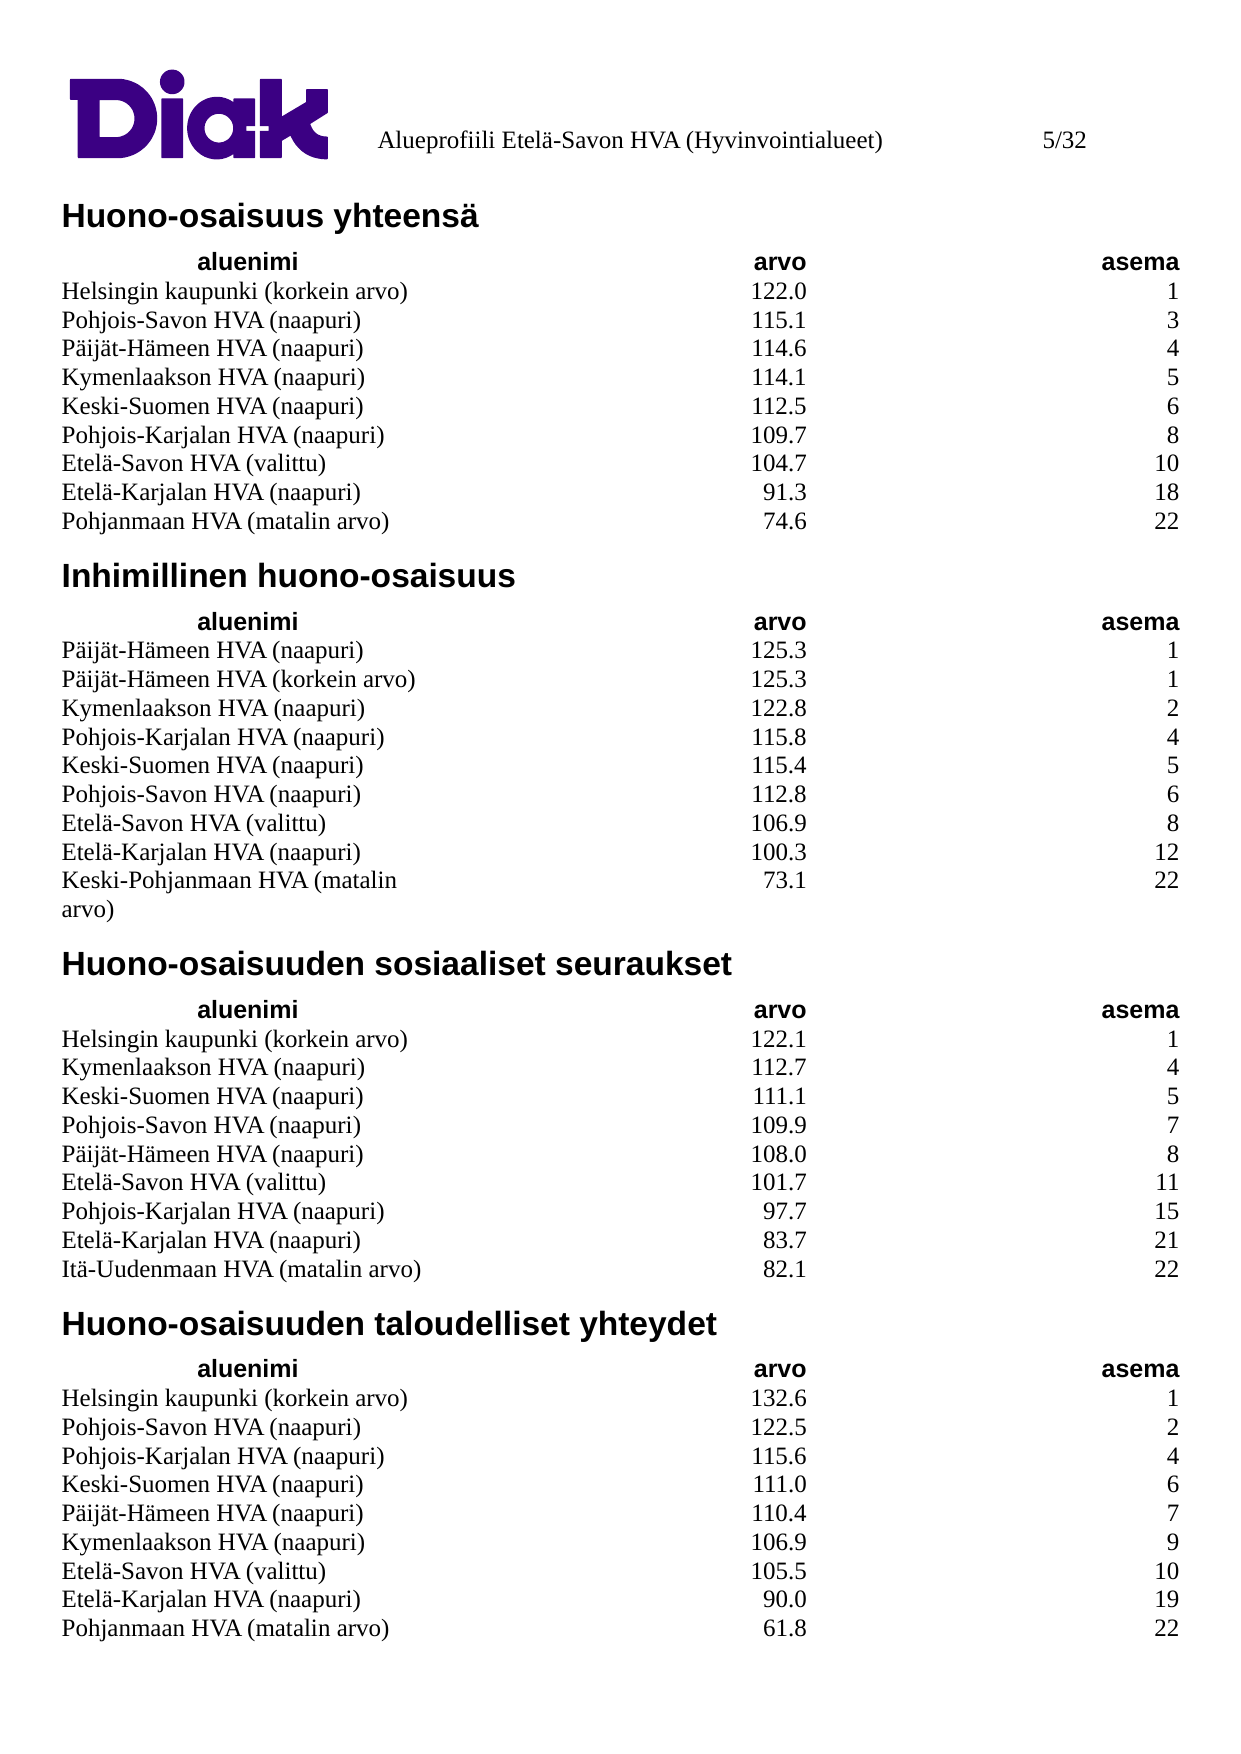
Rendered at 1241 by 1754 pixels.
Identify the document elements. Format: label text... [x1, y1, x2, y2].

table_cell Keski-Suomen HVA (naapuri) [61, 1081, 434, 1110]
table_cell 122.1 [434, 1024, 806, 1052]
table_header arvo [434, 607, 806, 636]
table_cell 1 [806, 636, 1179, 664]
table_cell Helsingin kaupunki (korkein arvo) [61, 276, 434, 305]
table_header asema [806, 247, 1179, 276]
table_header asema [806, 995, 1179, 1024]
table_cell 1 [806, 1024, 1179, 1052]
table_cell Kymenlaakson HVA (naapuri) [61, 362, 434, 391]
table_cell 11 [806, 1168, 1179, 1196]
table_cell 115.4 [434, 751, 806, 779]
table_cell 112.7 [434, 1053, 806, 1081]
table_cell Pohjois-Savon HVA (naapuri) [61, 779, 434, 808]
table_cell Pohjois-Karjalan HVA (naapuri) [61, 1441, 434, 1469]
table_cell 5 [806, 362, 1179, 391]
table_cell 115.8 [434, 722, 806, 751]
table_cell 6 [806, 779, 1179, 808]
table_cell Kymenlaakson HVA (naapuri) [61, 1053, 434, 1081]
table_cell Keski-Suomen HVA (naapuri) [61, 391, 434, 420]
table_cell Päijät-Hämeen HVA (naapuri) [61, 1498, 434, 1527]
table_cell 10 [806, 1556, 1179, 1584]
table_cell 108.0 [434, 1139, 806, 1167]
table_cell Etelä-Karjalan HVA (naapuri) [61, 837, 434, 866]
table_cell 4 [806, 722, 1179, 751]
table_cell 105.5 [434, 1556, 806, 1584]
table_header aluenimi [61, 1355, 434, 1383]
table_cell Pohjanmaan HVA (matalin arvo) [61, 506, 434, 535]
table_cell 19 [806, 1585, 1179, 1613]
table_cell Helsingin kaupunki (korkein arvo) [61, 1383, 434, 1412]
table_cell 61.8 [434, 1613, 806, 1642]
table_cell 83.7 [434, 1225, 806, 1254]
table_cell 15 [806, 1196, 1179, 1225]
table_cell Helsingin kaupunki (korkein arvo) [61, 1024, 434, 1052]
table_cell 122.5 [434, 1412, 806, 1441]
table_cell 3 [806, 305, 1179, 333]
table_cell 1 [806, 276, 1179, 305]
table_cell 104.7 [434, 449, 806, 477]
table_cell 110.4 [434, 1498, 806, 1527]
table_cell 112.8 [434, 779, 806, 808]
table_cell 5 [806, 1081, 1179, 1110]
table_cell 106.9 [434, 808, 806, 837]
table_cell 125.3 [434, 664, 806, 693]
table_cell Pohjois-Savon HVA (naapuri) [61, 1110, 434, 1139]
table_cell 115.6 [434, 1441, 806, 1469]
table_cell 125.3 [434, 636, 806, 664]
table_header asema [806, 607, 1179, 636]
table_cell Päijät-Hämeen HVA (naapuri) [61, 1139, 434, 1167]
table_cell 2 [806, 693, 1179, 722]
table_cell Etelä-Karjalan HVA (naapuri) [61, 1225, 434, 1254]
table_cell Keski-Suomen HVA (naapuri) [61, 751, 434, 779]
table_cell Pohjanmaan HVA (matalin arvo) [61, 1613, 434, 1642]
table_header aluenimi [61, 607, 434, 636]
table_cell 114.6 [434, 334, 806, 362]
table_cell 122.0 [434, 276, 806, 305]
subtitle Huono-osaisuus yhteensä [61, 196, 1179, 235]
table_cell 122.8 [434, 693, 806, 722]
table_cell 112.5 [434, 391, 806, 420]
table_cell Keski-Suomen HVA (naapuri) [61, 1470, 434, 1498]
table_header aluenimi [61, 247, 434, 276]
table_cell 4 [806, 334, 1179, 362]
table_cell Etelä-Savon HVA (valittu) [61, 1556, 434, 1584]
table_cell 21 [806, 1225, 1179, 1254]
table_cell Kymenlaakson HVA (naapuri) [61, 1527, 434, 1556]
subtitle Huono-osaisuuden sosiaaliset seuraukset [61, 944, 1179, 982]
table_cell 74.6 [434, 506, 806, 535]
table_cell Etelä-Savon HVA (valittu) [61, 449, 434, 477]
table_cell 8 [806, 808, 1179, 837]
table_cell 91.3 [434, 477, 806, 506]
table_cell 82.1 [434, 1254, 806, 1282]
table_cell 109.7 [434, 420, 806, 448]
table_cell 106.9 [434, 1527, 806, 1556]
subtitle Huono-osaisuuden taloudelliset yhteydet [61, 1303, 1179, 1342]
table_cell Pohjois-Savon HVA (naapuri) [61, 305, 434, 333]
table_cell Päijät-Hämeen HVA (korkein arvo) [61, 664, 434, 693]
table_cell 97.7 [434, 1196, 806, 1225]
table_cell 114.1 [434, 362, 806, 391]
table_header aluenimi [61, 995, 434, 1024]
table_cell 8 [806, 1139, 1179, 1167]
table_cell 111.1 [434, 1081, 806, 1110]
table_cell Keski-Pohjanmaan HVA (matalin arvo) [61, 866, 434, 923]
table_cell 6 [806, 1470, 1179, 1498]
table_cell 4 [806, 1441, 1179, 1469]
table_cell Etelä-Savon HVA (valittu) [61, 808, 434, 837]
table_header asema [806, 1355, 1179, 1383]
table_cell Etelä-Karjalan HVA (naapuri) [61, 477, 434, 506]
table_cell Etelä-Karjalan HVA (naapuri) [61, 1585, 434, 1613]
table_cell Pohjois-Karjalan HVA (naapuri) [61, 722, 434, 751]
table_header arvo [434, 1355, 806, 1383]
subtitle Inhimillinen huono-osaisuus [61, 556, 1179, 594]
table_cell Itä-Uudenmaan HVA (matalin arvo) [61, 1254, 434, 1282]
table_cell 4 [806, 1053, 1179, 1081]
table_cell 132.6 [434, 1383, 806, 1412]
table_cell Päijät-Hämeen HVA (naapuri) [61, 636, 434, 664]
table_cell 6 [806, 391, 1179, 420]
table_cell 8 [806, 420, 1179, 448]
table_cell Pohjois-Savon HVA (naapuri) [61, 1412, 434, 1441]
table_cell 9 [806, 1527, 1179, 1556]
table_header arvo [434, 247, 806, 276]
table_cell 22 [806, 866, 1179, 923]
table_cell 7 [806, 1498, 1179, 1527]
table_cell Etelä-Savon HVA (valittu) [61, 1168, 434, 1196]
table_cell Pohjois-Karjalan HVA (naapuri) [61, 420, 434, 448]
table_cell 10 [806, 449, 1179, 477]
table_cell Kymenlaakson HVA (naapuri) [61, 693, 434, 722]
table_cell Päijät-Hämeen HVA (naapuri) [61, 334, 434, 362]
table_header arvo [434, 995, 806, 1024]
table_cell 22 [806, 1613, 1179, 1642]
table_cell 7 [806, 1110, 1179, 1139]
table_cell 109.9 [434, 1110, 806, 1139]
table_cell 22 [806, 1254, 1179, 1282]
table_cell 90.0 [434, 1585, 806, 1613]
table_cell 1 [806, 1383, 1179, 1412]
table_cell 1 [806, 664, 1179, 693]
table_cell 12 [806, 837, 1179, 866]
table_cell 73.1 [434, 866, 806, 923]
table_cell 22 [806, 506, 1179, 535]
table_cell 5 [806, 751, 1179, 779]
table_cell 2 [806, 1412, 1179, 1441]
table_cell 18 [806, 477, 1179, 506]
table_cell Pohjois-Karjalan HVA (naapuri) [61, 1196, 434, 1225]
table_cell 100.3 [434, 837, 806, 866]
table_cell 111.0 [434, 1470, 806, 1498]
table_cell 115.1 [434, 305, 806, 333]
table_cell 101.7 [434, 1168, 806, 1196]
